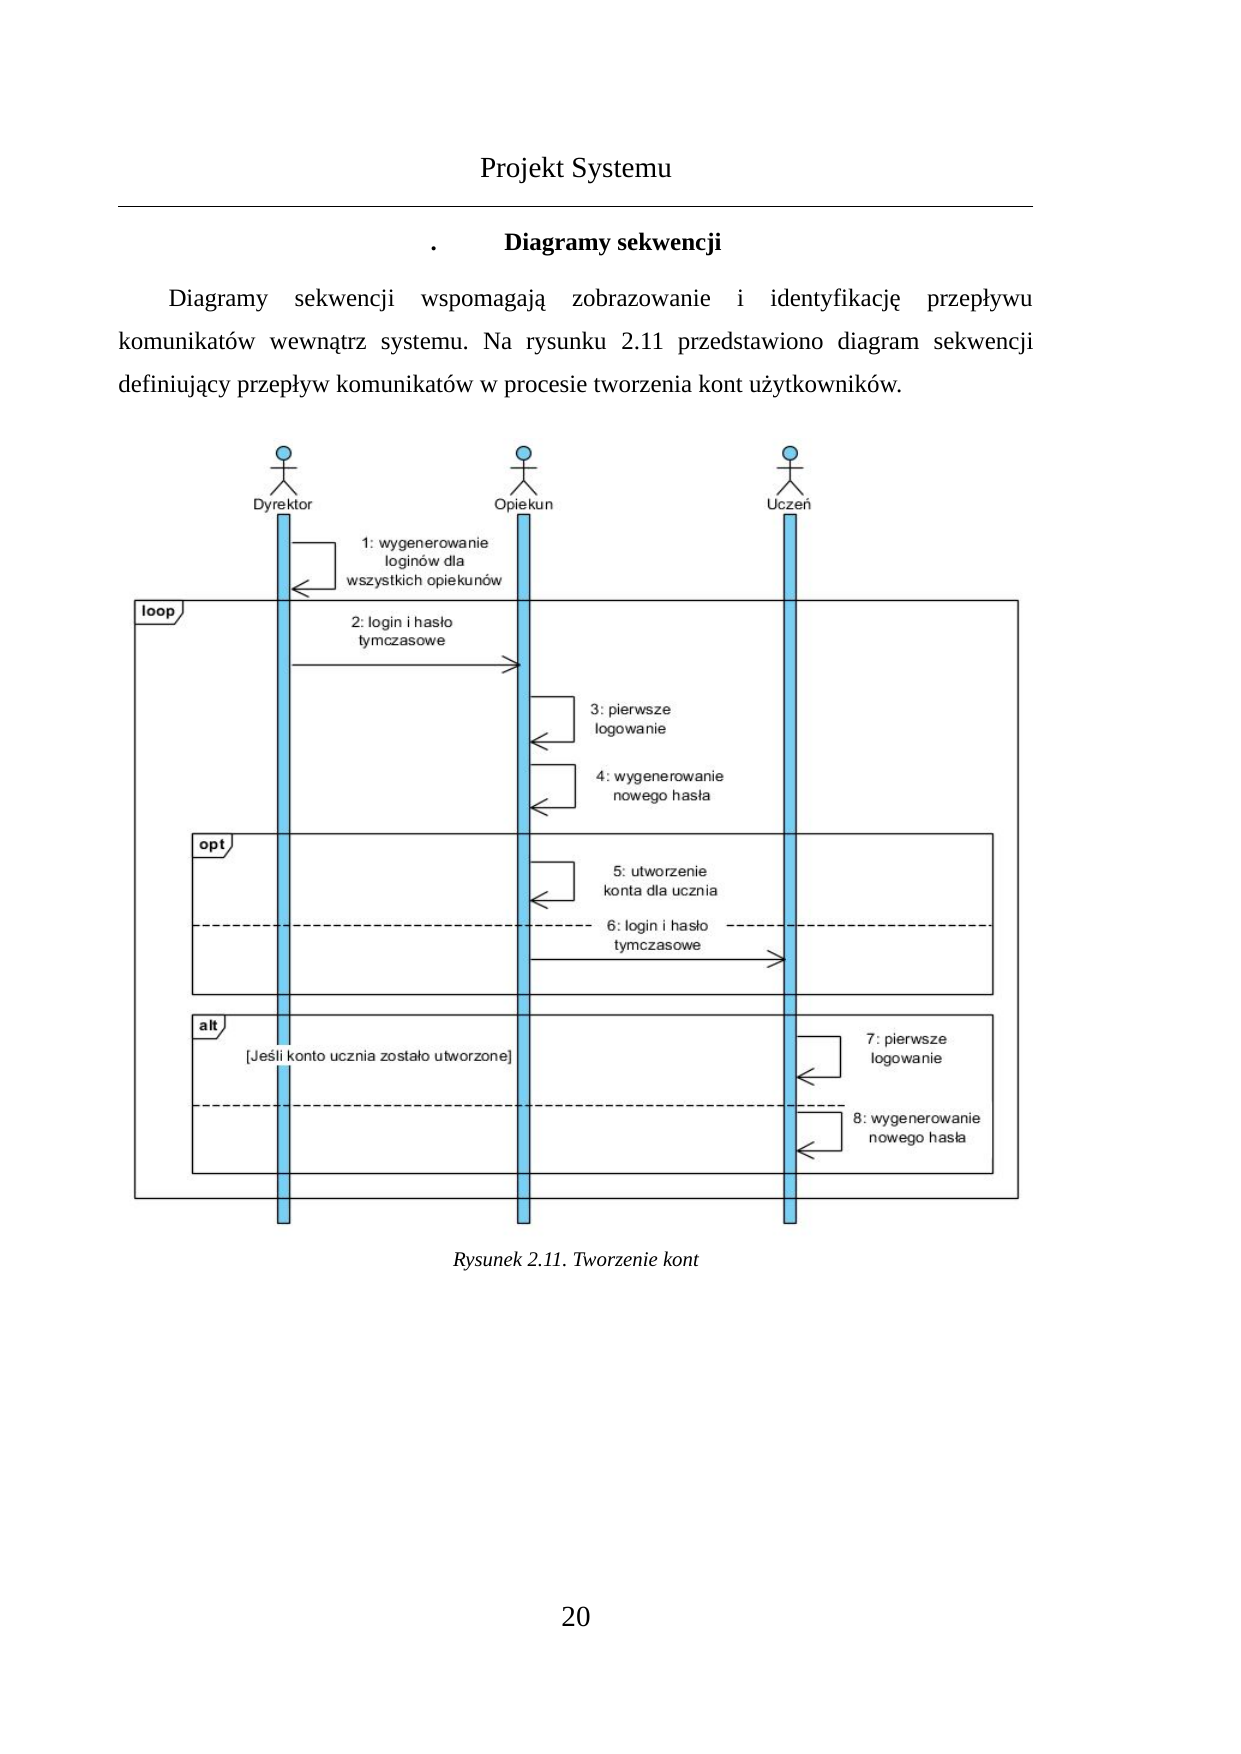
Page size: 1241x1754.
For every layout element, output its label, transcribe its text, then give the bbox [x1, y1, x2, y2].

subtitle Diagramy sekwencji [118, 227, 1033, 256]
text Rysunek 2.11. Tworzenie kont [118, 437, 1033, 1271]
picture [121, 438, 1031, 1240]
text Diagramy sekwencji wspomagają zobrazowanie i identyfikację przepływu komunikatów wewnątrz systemu. Na rysunku 2.11 przedstawiono diagram sekwencji definiujący przepływ komunikatów w procesie tworzenia kont użytkowników. [118, 283, 1033, 398]
